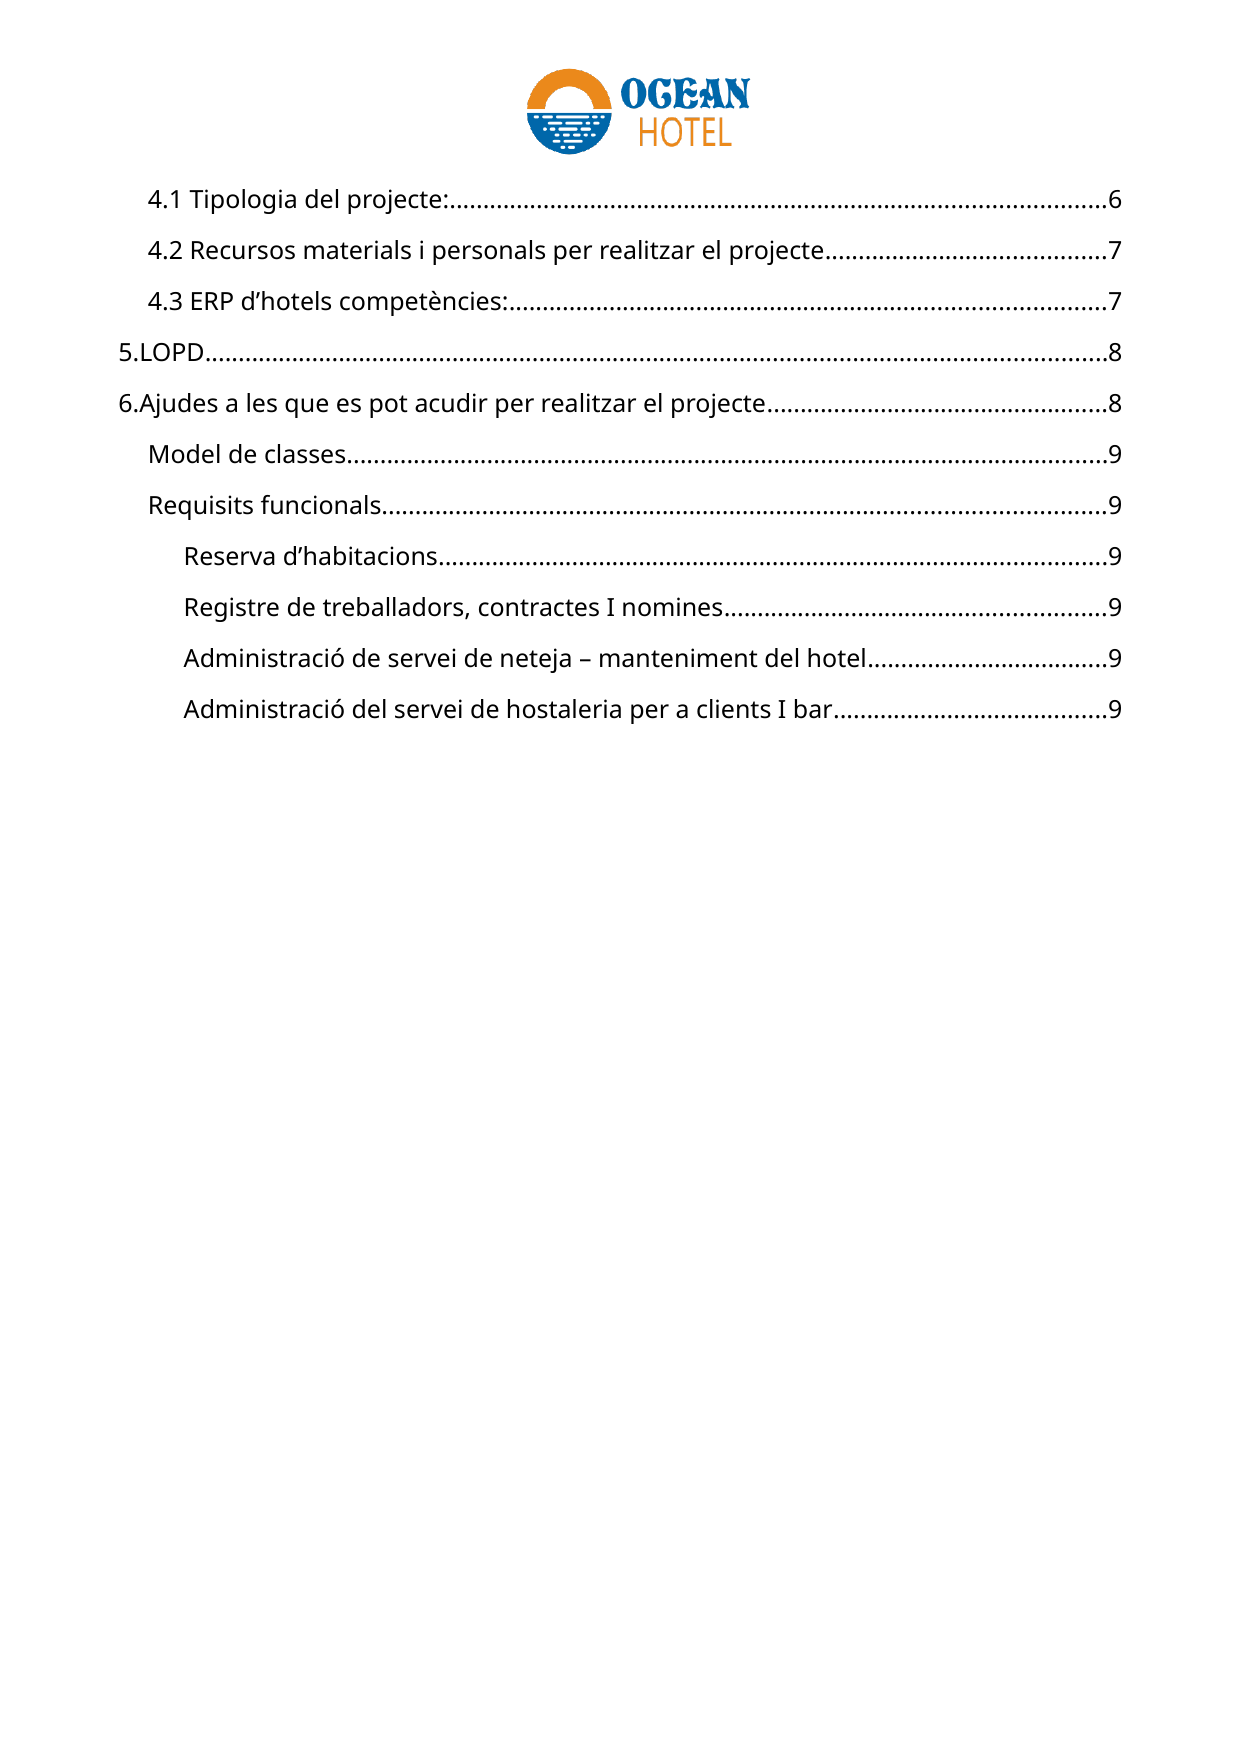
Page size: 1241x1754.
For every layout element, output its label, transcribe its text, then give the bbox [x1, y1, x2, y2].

text Requisits funcionals 9 [148, 488, 1122, 522]
text 4.3 ERP d’hotels competències: 7 [148, 284, 1122, 318]
text 6.Ajudes a les que es pot acudir per realitzar el projecte 8 [118, 386, 1122, 420]
text Model de classes 9 [148, 437, 1122, 471]
text Reserva d’habitacions 9 [177, 539, 1122, 573]
text 4.2 Recursos materials i personals per realitzar el projecte 7 [148, 233, 1122, 267]
picture [506, 52, 781, 170]
text 5.LOPD 8 [118, 335, 1122, 369]
text Administració del servei de hostaleria per a clients I bar 9 [177, 692, 1122, 726]
text 4.1 Tipologia del projecte: 6 [148, 182, 1122, 216]
text Registre de treballadors, contractes I nomines 9 [177, 590, 1122, 624]
text Administració de servei de neteja – manteniment del hotel 9 [177, 641, 1122, 675]
